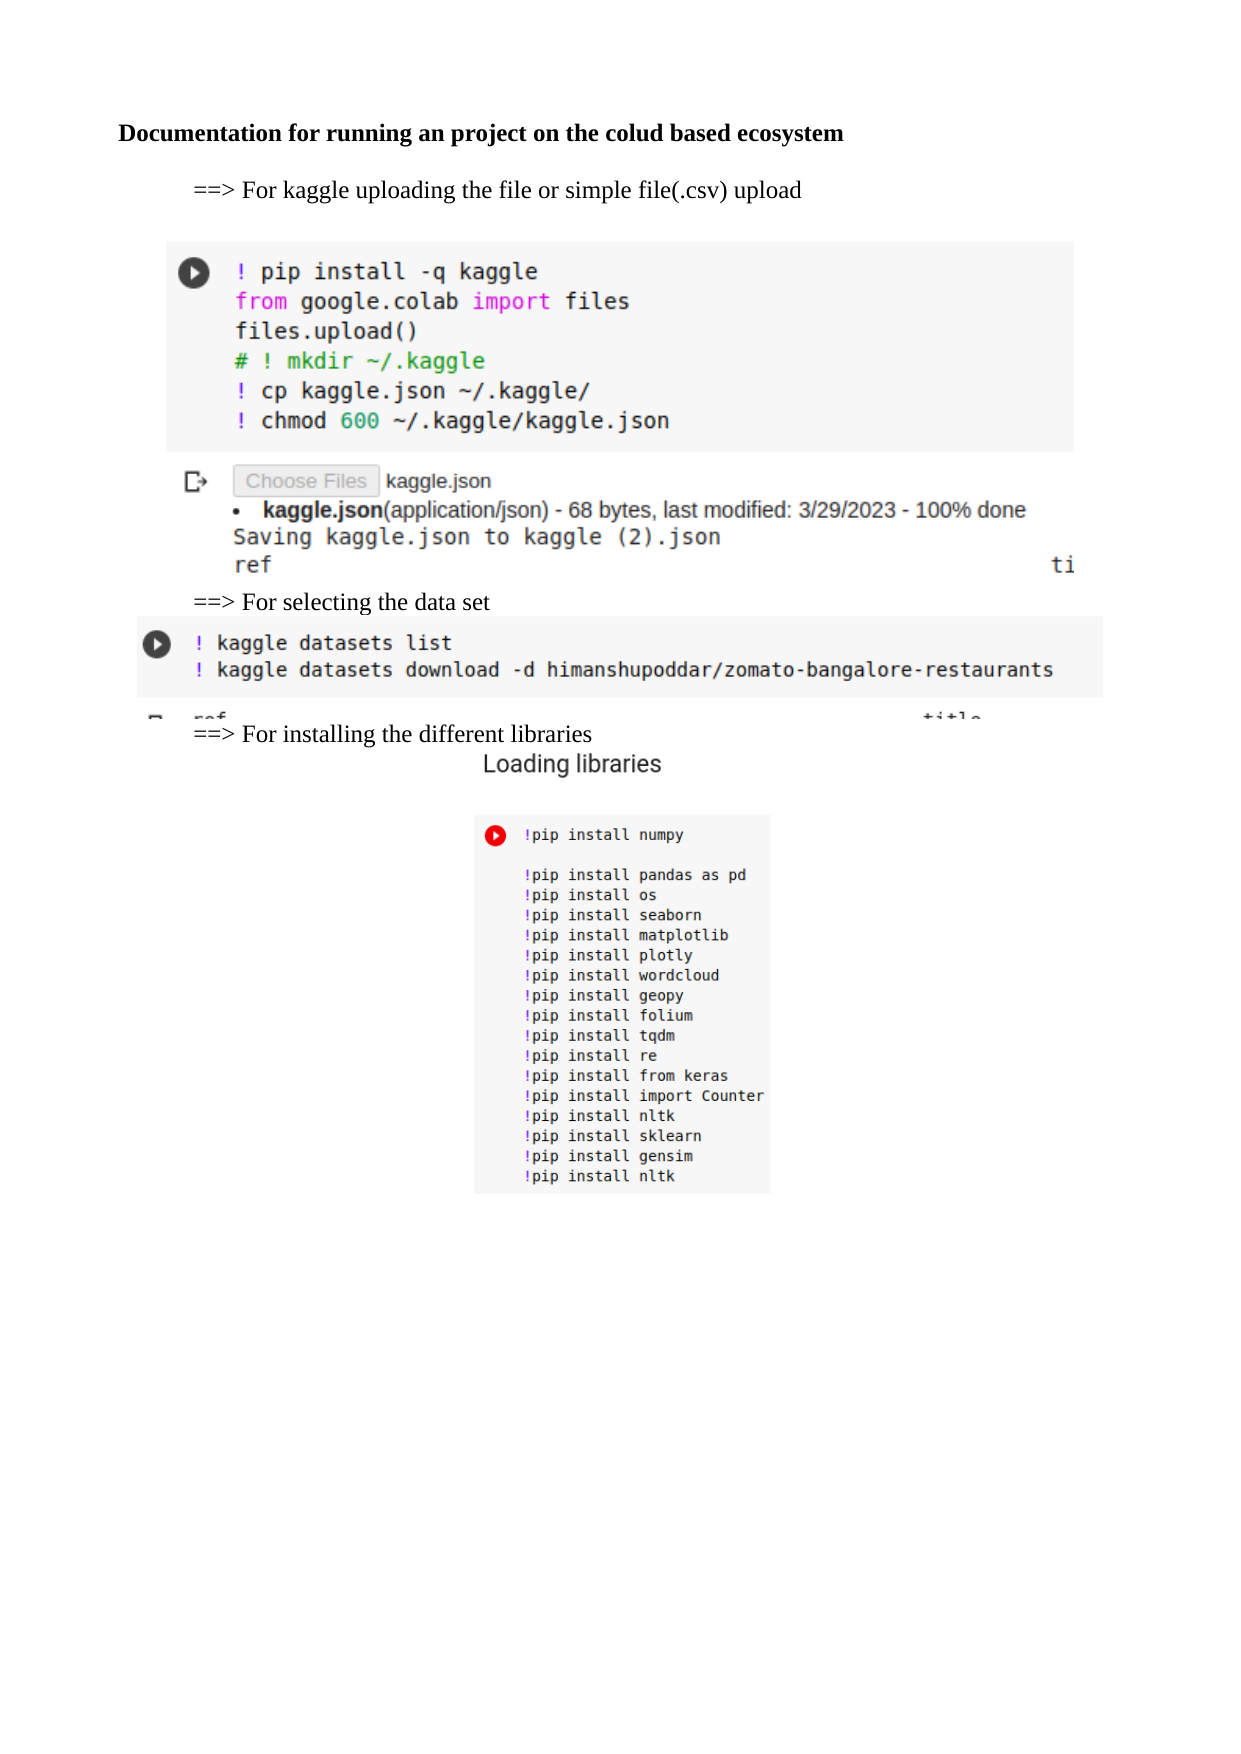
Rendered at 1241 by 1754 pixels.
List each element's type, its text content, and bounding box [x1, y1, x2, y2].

list ==> For selecting the data set [156, 204, 1122, 615]
picture [136, 615, 1104, 719]
text Documentation for running an project on the colud based ecosystem [118, 118, 1122, 147]
picture [166, 224, 1074, 587]
list ==> For kaggle uploading the file or simple file(.csv) upload [156, 176, 1122, 204]
list ==> For installing the different libraries [156, 615, 1122, 747]
picture [469, 747, 771, 1194]
